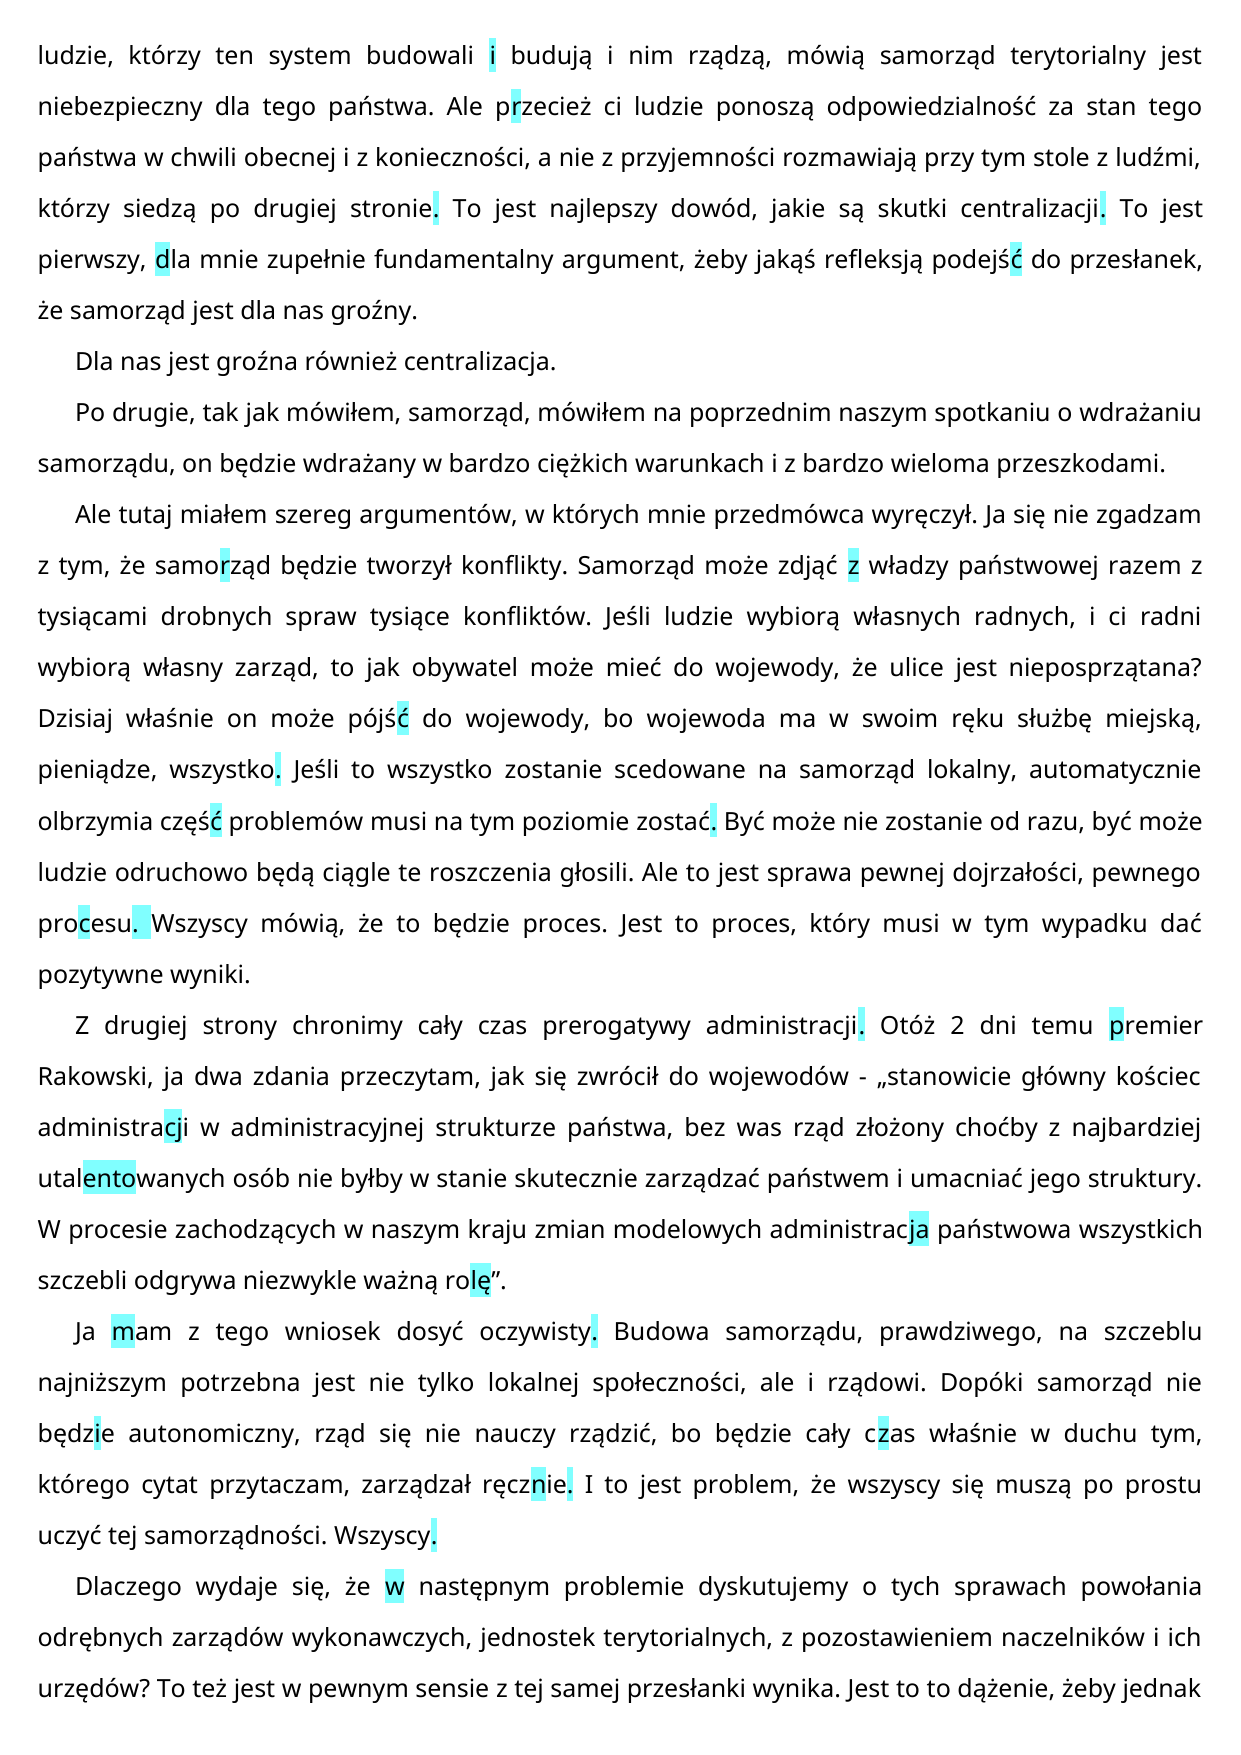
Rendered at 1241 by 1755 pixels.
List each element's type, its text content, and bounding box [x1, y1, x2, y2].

text ludzie, którzy ten system budowali i budują i nim rządzą, mówią samorząd terytorialny jest niebezpieczny dla tego państwa. Ale przecież ci ludzie ponoszą odpowiedzialność za stan tego państwa w chwili obecnej i z konieczności, a nie z przyjemności rozmawiają przy tym stole z ludźmi, którzy siedzą po drugiej stronie. To jest najlepszy dowód, jakie są skutki centralizacji. To jest pierwszy, dla mnie zupełnie fundamentalny argument, żeby jakąś refleksją podejść do przesłanek, że samorząd jest dla nas groźny. [37, 37, 1203, 327]
text Po drugie, tak jak mówiłem, samorząd, mówiłem na poprzednim naszym spotkaniu o wdrażaniu samorządu, on będzie wdrażany w bardzo ciężkich warunkach i z bardzo wieloma przeszkodami. [37, 395, 1203, 480]
text Z drugiej strony chronimy cały czas prerogatywy administracji. Otóż 2 dni temu premier Rakowski, ja dwa zdania przeczytam, jak się zwrócił do wojewodów - „stanowicie główny kościec administracji w administracyjnej strukturze państwa, bez was rząd złożony choćby z najbardziej utalentowanych osób nie byłby w stanie skutecznie zarządzać państwem i umacniać jego struktury. W procesie zachodzących w naszym kraju zmian modelowych administracja państwowa wszystkich szczebli odgrywa niezwykle ważną rolę”. [37, 1007, 1203, 1297]
text Dlaczego wydaje się, że w następnym problemie dyskutujemy o tych sprawach powołania odrębnych zarządów wykonawczych, jednostek terytorialnych, z pozostawieniem naczelników i ich urzędów? To też jest w pewnym sensie z tej samej przesłanki wynika. Jest to to dążenie, żeby jednak [37, 1569, 1203, 1705]
text Ja mam z tego wniosek dosyć oczywisty. Budowa samorządu, prawdziwego, na szczeblu najniższym potrzebna jest nie tylko lokalnej społeczności, ale i rządowi. Dopóki samorząd nie będzie autonomiczny, rząd się nie nauczy rządzić, bo będzie cały czas właśnie w duchu tym, którego cytat przytaczam, zarządzał ręcznie. I to jest problem, że wszyscy się muszą po prostu uczyć tej samorządności. Wszyscy. [37, 1313, 1203, 1552]
text Ale tutaj miałem szereg argumentów, w których mnie przedmówca wyręczył. Ja się nie zgadzam z tym, że samorząd będzie tworzył konflikty. Samorząd może zdjąć z władzy państwowej razem z tysiącami drobnych spraw tysiące konfliktów. Jeśli ludzie wybiorą własnych radnych, i ci radni wybiorą własny zarząd, to jak obywatel może mieć do wojewody, że ulice jest nieposprzątana? Dzisiaj właśnie on może pójść do wojewody, bo wojewoda ma w swoim ręku służbę miejską, pieniądze, wszystko. Jeśli to wszystko zostanie scedowane na samorząd lokalny, automatycznie olbrzymia część problemów musi na tym poziomie zostać. Być może nie zostanie od razu, być może ludzie odruchowo będą ciągle te roszczenia głosili. Ale to jest sprawa pewnej dojrzałości, pewnego procesu. Wszyscy mówią, że to będzie proces. Jest to proces, który musi w tym wypadku dać pozytywne wyniki. [37, 497, 1203, 990]
text Dla nas jest groźna również centralizacja. [37, 344, 1203, 378]
